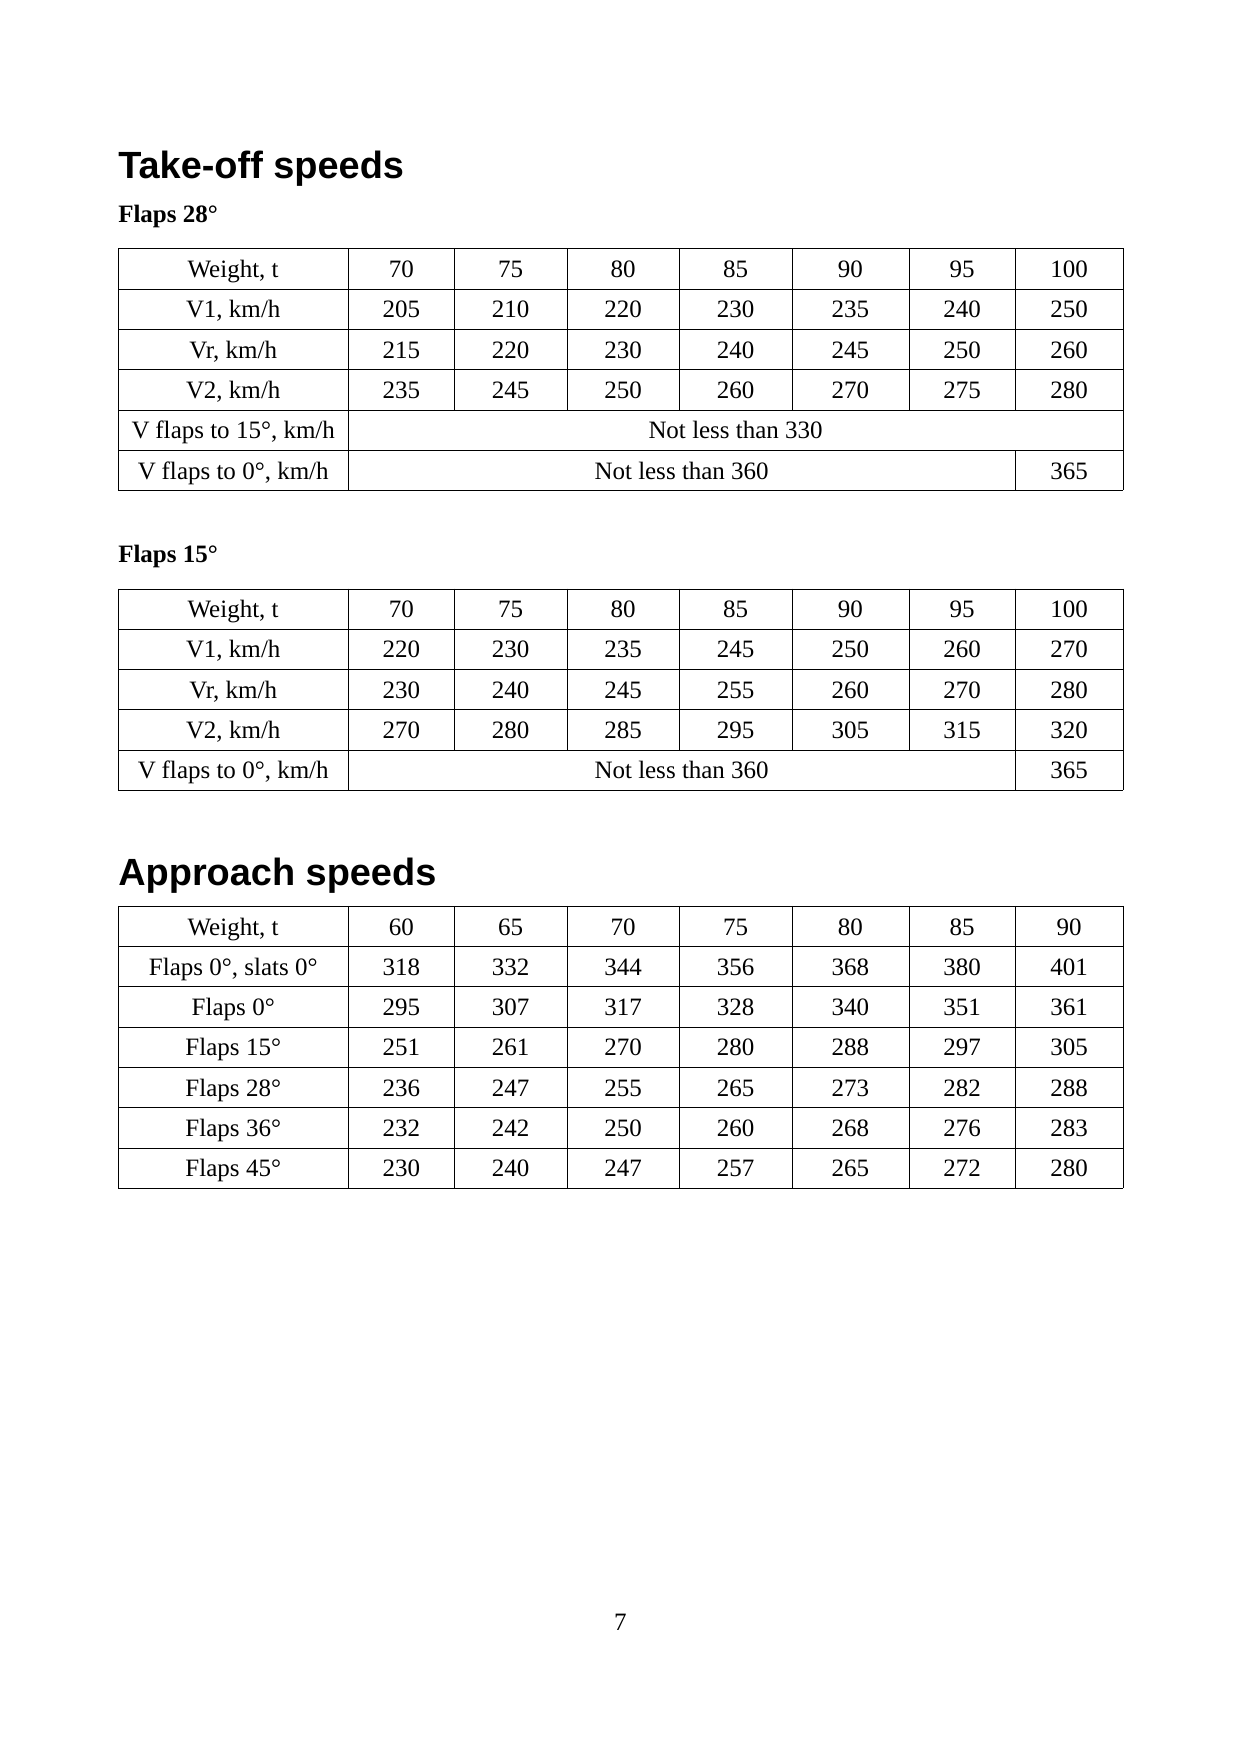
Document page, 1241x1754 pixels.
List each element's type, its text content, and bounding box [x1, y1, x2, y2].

table_cell 365 [1016, 751, 1123, 790]
table_cell 245 [568, 670, 679, 709]
table_cell 280 [1016, 370, 1123, 409]
table_header 60 [349, 907, 454, 946]
table_header 85 [910, 907, 1015, 946]
table_header 85 [680, 249, 792, 289]
table_cell 270 [568, 1028, 679, 1067]
table_cell Flaps 0°, slats 0° [119, 947, 348, 986]
table_header 85 [680, 590, 792, 629]
table_cell 255 [568, 1068, 679, 1107]
table_cell 265 [793, 1149, 909, 1188]
table_cell Not less than 330 [349, 411, 1123, 450]
table_cell V2, km/h [119, 370, 348, 409]
table_cell 280 [1016, 670, 1123, 709]
table_header Weight, t [119, 249, 348, 289]
table_cell 230 [680, 290, 792, 329]
table_header 90 [1016, 907, 1123, 946]
table_cell 344 [568, 947, 679, 986]
table_header Weight, t [119, 590, 348, 629]
table_cell 250 [793, 630, 909, 669]
table_cell 365 [1016, 451, 1123, 490]
table_header 70 [349, 249, 454, 289]
table_cell 257 [680, 1149, 792, 1188]
table_cell Vr, km/h [119, 330, 348, 369]
table_cell 283 [1016, 1108, 1123, 1148]
table_cell 328 [680, 987, 792, 1027]
table_cell 235 [568, 630, 679, 669]
table_cell 240 [455, 1149, 567, 1188]
table_cell 272 [910, 1149, 1015, 1188]
table_cell 245 [793, 330, 909, 369]
table_cell 251 [349, 1028, 454, 1067]
table_header 95 [910, 249, 1015, 289]
table_cell 268 [793, 1108, 909, 1148]
table_cell 356 [680, 947, 792, 986]
table_cell 230 [349, 670, 454, 709]
table_header 75 [455, 249, 567, 289]
table_cell 240 [455, 670, 567, 709]
table_cell 270 [793, 370, 909, 409]
table_cell 245 [680, 630, 792, 669]
table_cell 318 [349, 947, 454, 986]
table_cell 361 [1016, 987, 1123, 1027]
table_cell 232 [349, 1108, 454, 1148]
table_cell Flaps 36° [119, 1108, 348, 1148]
table_cell 230 [568, 330, 679, 369]
table_cell 307 [455, 987, 567, 1027]
table_header 100 [1016, 590, 1123, 629]
subtitle Approach speeds [118, 849, 1122, 893]
table_cell 270 [349, 710, 454, 750]
text Flaps 28° [118, 199, 1122, 228]
table_cell 317 [568, 987, 679, 1027]
table_header 80 [568, 590, 679, 629]
table_cell 295 [349, 987, 454, 1027]
table_cell 215 [349, 330, 454, 369]
table_cell V1, km/h [119, 290, 348, 329]
table_cell Vr, km/h [119, 670, 348, 709]
table_header 65 [455, 907, 567, 946]
table_cell 220 [349, 630, 454, 669]
table_cell V flaps to 0°, km/h [119, 751, 348, 790]
table_cell 210 [455, 290, 567, 329]
table_header 70 [568, 907, 679, 946]
table_cell 261 [455, 1028, 567, 1067]
table_header 100 [1016, 249, 1123, 289]
table_cell 288 [793, 1028, 909, 1067]
table_header 80 [793, 907, 909, 946]
table_cell 247 [568, 1149, 679, 1188]
table_header 80 [568, 249, 679, 289]
table_cell Flaps 28° [119, 1068, 348, 1107]
table_cell 275 [910, 370, 1015, 409]
table_header 70 [349, 590, 454, 629]
table_cell 273 [793, 1068, 909, 1107]
table_cell V2, km/h [119, 710, 348, 750]
table_cell 250 [1016, 290, 1123, 329]
table_header 75 [680, 907, 792, 946]
table_cell 260 [793, 670, 909, 709]
table_cell 205 [349, 290, 454, 329]
table_cell 260 [680, 1108, 792, 1148]
table_header 90 [793, 590, 909, 629]
table_cell V flaps to 0°, km/h [119, 451, 348, 490]
table_cell 280 [455, 710, 567, 750]
table_cell 280 [680, 1028, 792, 1067]
table_cell Flaps 45° [119, 1149, 348, 1188]
table_cell 295 [680, 710, 792, 750]
table_cell 220 [455, 330, 567, 369]
table_header Weight, t [119, 907, 348, 946]
table_cell 242 [455, 1108, 567, 1148]
table_header 95 [910, 590, 1015, 629]
table_cell 305 [1016, 1028, 1123, 1067]
table_cell 280 [1016, 1149, 1123, 1188]
table_cell 368 [793, 947, 909, 986]
table_cell V1, km/h [119, 630, 348, 669]
table_cell 220 [568, 290, 679, 329]
table_cell 247 [455, 1068, 567, 1107]
table_cell 230 [349, 1149, 454, 1188]
table_cell 230 [455, 630, 567, 669]
table_cell V flaps to 15°, km/h [119, 411, 348, 450]
table_cell 282 [910, 1068, 1015, 1107]
text Flaps 15° [118, 539, 1122, 568]
table_cell 285 [568, 710, 679, 750]
table_cell 250 [910, 330, 1015, 369]
table_cell Not less than 360 [349, 451, 1015, 490]
table_cell 236 [349, 1068, 454, 1107]
table_cell 255 [680, 670, 792, 709]
table_cell 380 [910, 947, 1015, 986]
table_cell 270 [910, 670, 1015, 709]
table_cell 260 [680, 370, 792, 409]
table_cell 305 [793, 710, 909, 750]
table_cell 245 [455, 370, 567, 409]
table_cell 276 [910, 1108, 1015, 1148]
table_cell 320 [1016, 710, 1123, 750]
table_cell 270 [1016, 630, 1123, 669]
table_cell 250 [568, 1108, 679, 1148]
table_cell 235 [349, 370, 454, 409]
table_cell 288 [1016, 1068, 1123, 1107]
table_cell 240 [910, 290, 1015, 329]
table_header 90 [793, 249, 909, 289]
table_cell 401 [1016, 947, 1123, 986]
table_cell Flaps 15° [119, 1028, 348, 1067]
table_cell 240 [680, 330, 792, 369]
table_cell Flaps 0° [119, 987, 348, 1027]
table_cell 332 [455, 947, 567, 986]
table_cell 250 [568, 370, 679, 409]
table_header 75 [455, 590, 567, 629]
table_cell 260 [1016, 330, 1123, 369]
table_cell 235 [793, 290, 909, 329]
table_cell Not less than 360 [349, 751, 1015, 790]
table_cell 260 [910, 630, 1015, 669]
table_cell 297 [910, 1028, 1015, 1067]
table_cell 340 [793, 987, 909, 1027]
subtitle Take-off speeds [118, 143, 1122, 187]
table_cell 315 [910, 710, 1015, 750]
table_cell 351 [910, 987, 1015, 1027]
table_cell 265 [680, 1068, 792, 1107]
